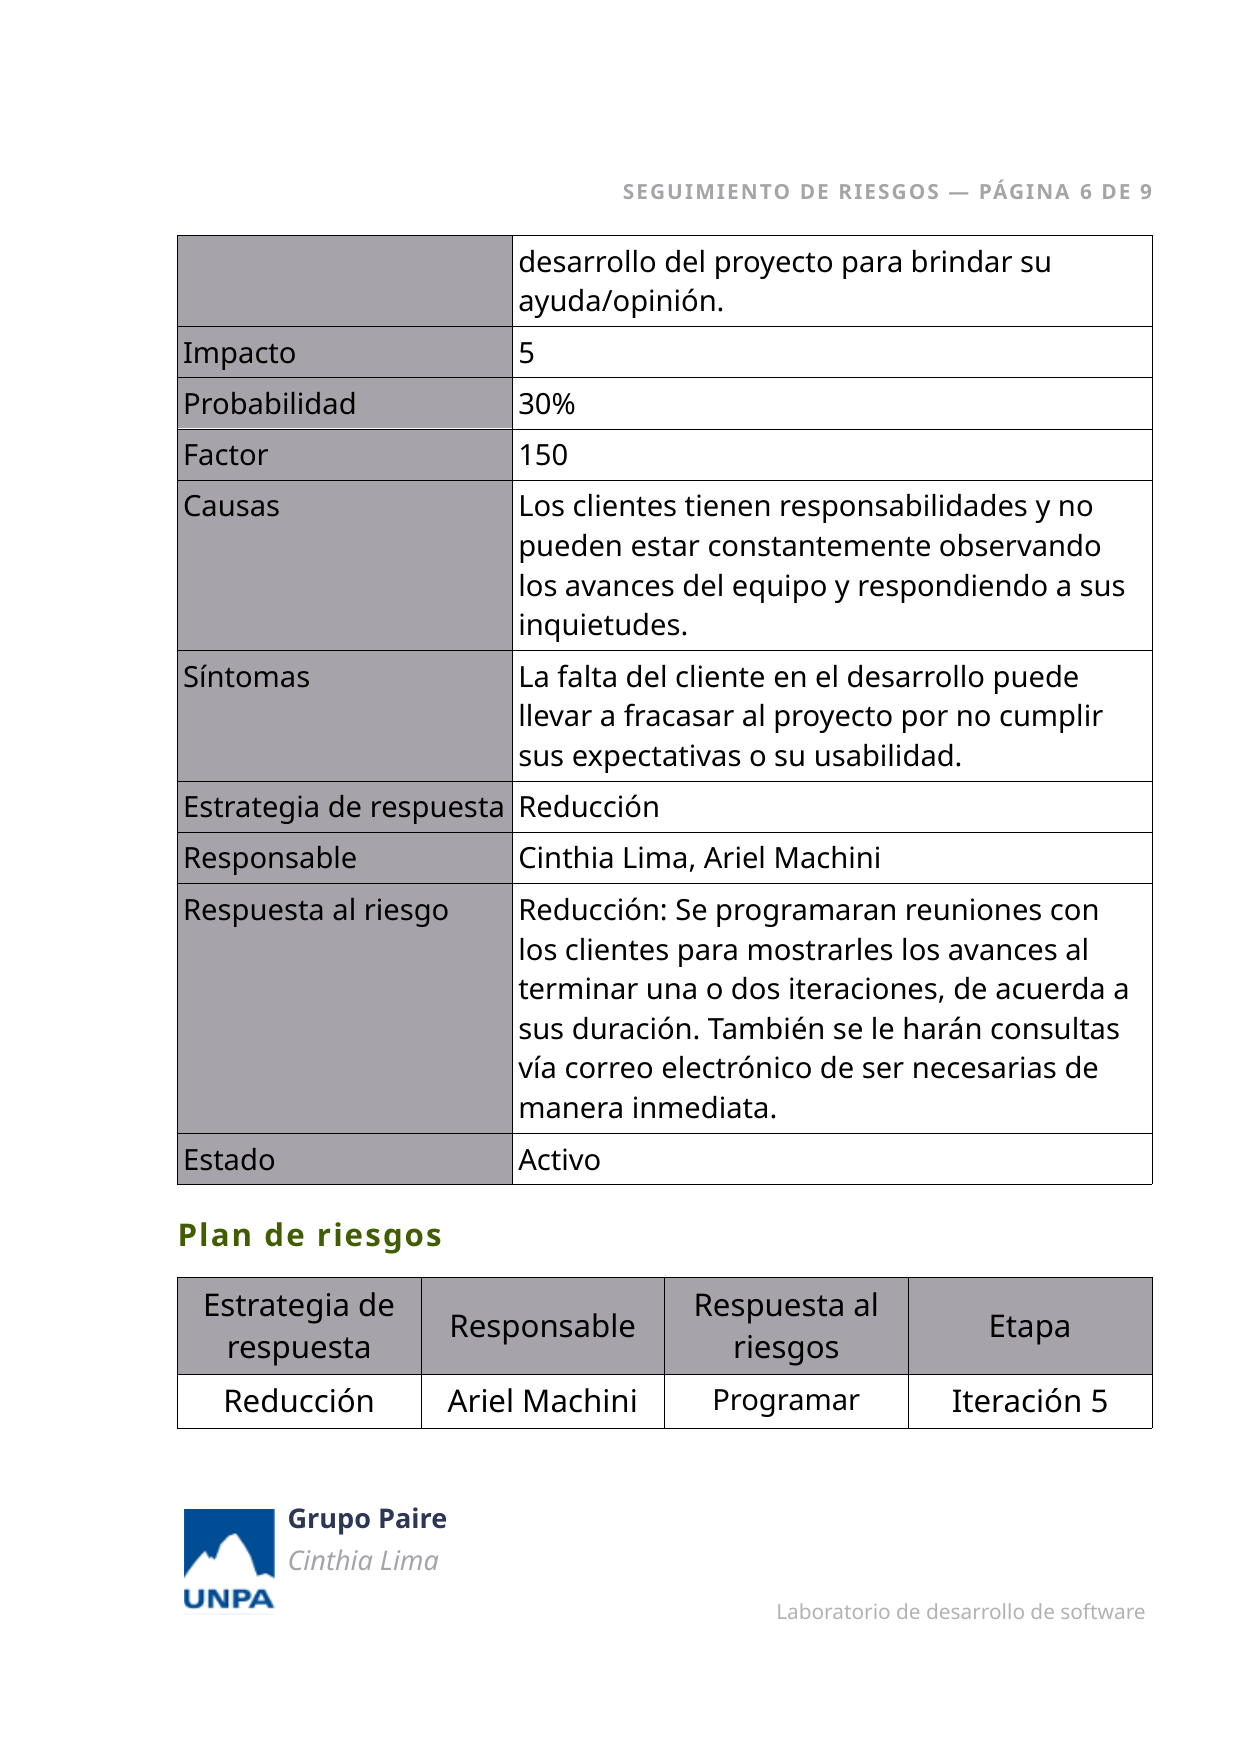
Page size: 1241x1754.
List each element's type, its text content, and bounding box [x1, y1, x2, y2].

table_cell 30% [513, 378, 1152, 428]
table_cell Síntomas [178, 651, 512, 781]
table_cell Estado [178, 1134, 512, 1184]
table_cell Factor [178, 430, 512, 480]
table_cell Respuesta al riesgo [178, 884, 512, 1133]
table_header Etapa [909, 1278, 1152, 1374]
table_cell Reducción [513, 782, 1152, 832]
table_cell Ariel Machini [422, 1375, 664, 1428]
table_cell Probabilidad [178, 378, 512, 428]
table_cell 5 [513, 327, 1152, 377]
table_cell Los clientes tienen responsabilidades y no pueden estar constantemente observando los avances del equipo y respondiendo a sus inquietudes. [513, 481, 1152, 650]
table_cell Iteración 5 [909, 1375, 1152, 1428]
table_cell Cinthia Lima, Ariel Machini [513, 833, 1152, 883]
table_cell 150 [513, 430, 1152, 480]
table_cell Reducción: Se programaran reuniones con los clientes para mostrarles los avances al terminar una o dos iteraciones, de acuerda a sus duración. También se le harán consultas vía correo electrónico de ser necesarias de manera inmediata. [513, 884, 1152, 1133]
table_cell Reducción [178, 1375, 421, 1428]
table_cell Responsable [178, 833, 512, 883]
table_cell [178, 236, 512, 326]
table_header Respuesta al riesgos [665, 1278, 908, 1374]
table_cell Estrategia de respuesta [178, 782, 512, 832]
table_cell Activo [513, 1134, 1152, 1184]
table_cell La falta del cliente en el desarrollo puede llevar a fracasar al proyecto por no cumplir sus expectativas o su usabilidad. [513, 651, 1152, 781]
table_cell Causas [178, 481, 512, 650]
table_cell Programar [665, 1375, 908, 1428]
text Plan de riesgos [177, 1213, 1152, 1256]
table_cell Impacto [178, 327, 512, 377]
table_header Estrategia de respuesta [178, 1278, 421, 1374]
table_header Responsable [422, 1278, 664, 1374]
picture [184, 1509, 275, 1615]
table_cell desarrollo del proyecto para brindar su ayuda/opinión. [513, 236, 1152, 326]
